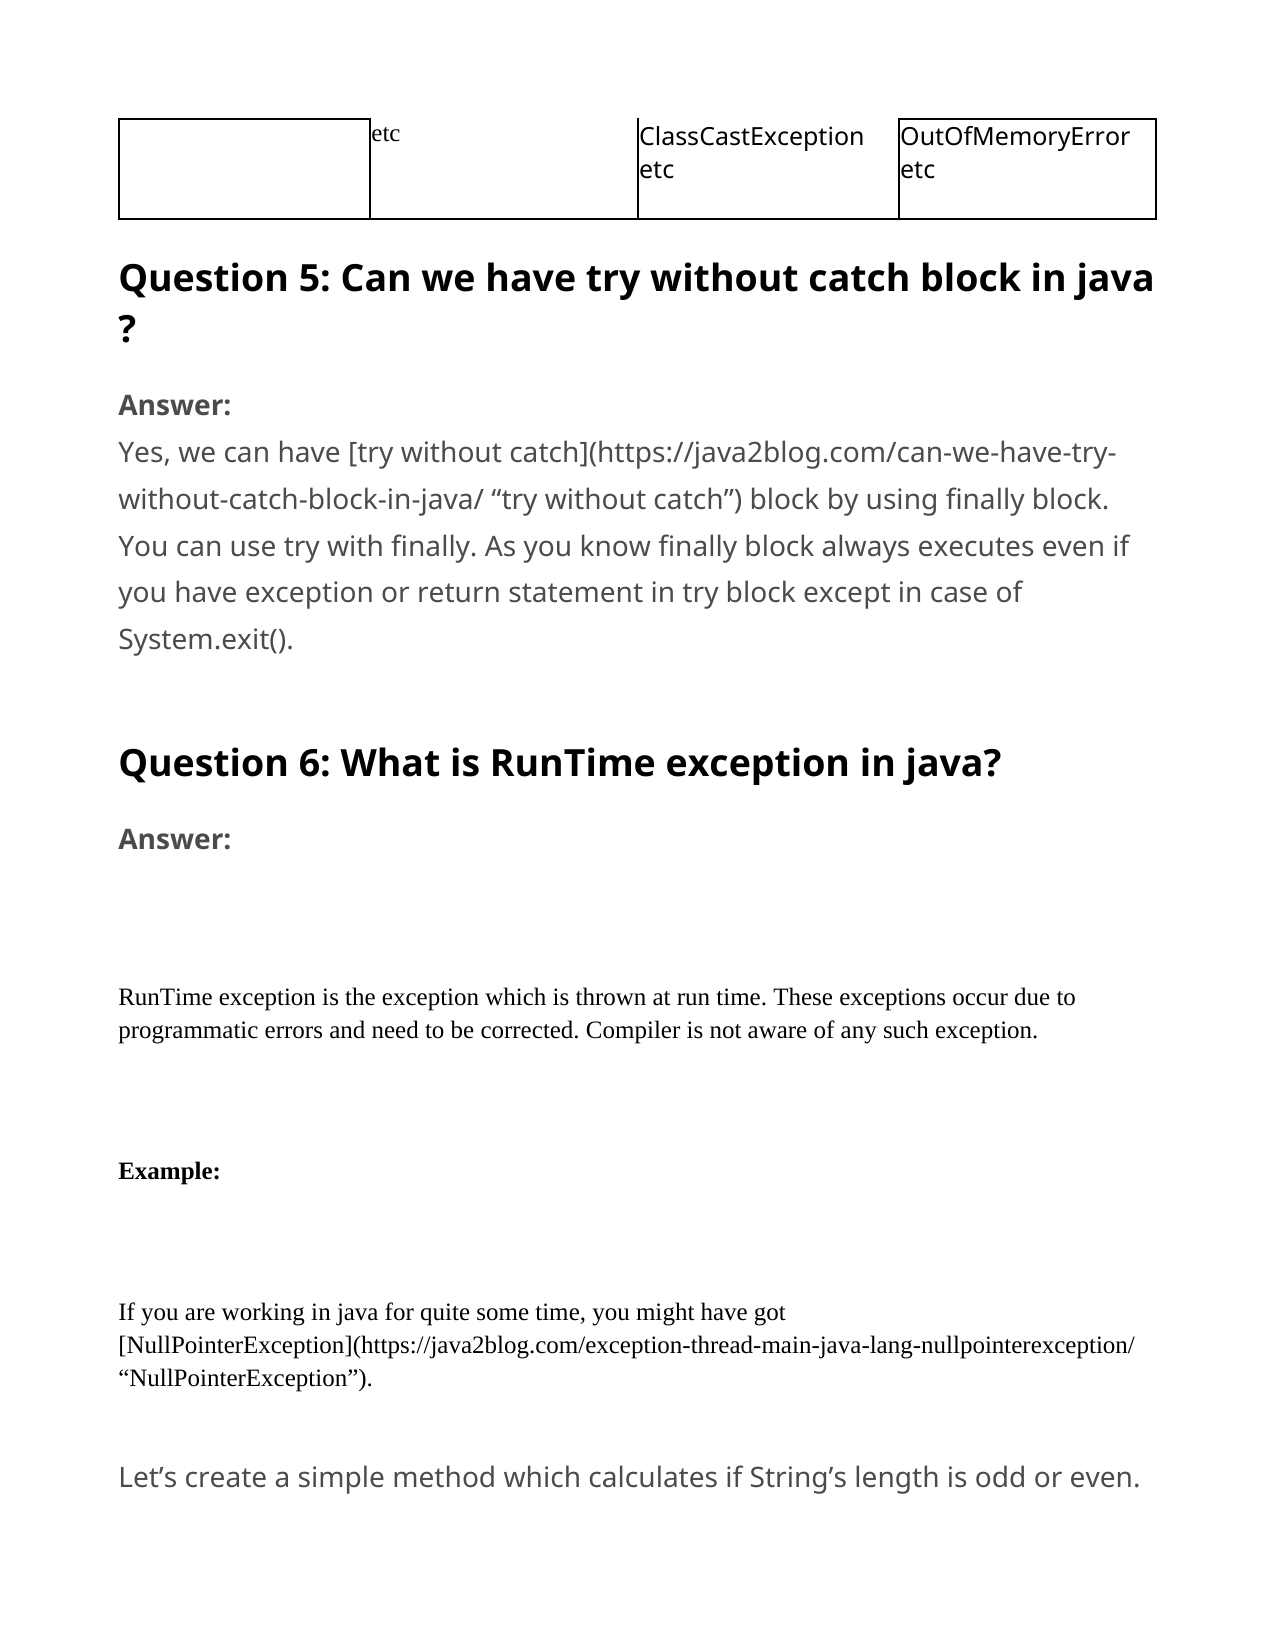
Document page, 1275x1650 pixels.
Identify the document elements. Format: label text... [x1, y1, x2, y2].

text Answer: Yes, we can have [try without catch](https://java2blog.com/can-we-have-try-without-catch-block-in-java/ “try without catch”) block by using finally block. You can use try with finally. As you know finally block always executes even if you have exception or return statement in try block except in case of System.exit(). [118, 377, 1157, 658]
table_cell OutOfMemoryError etc [900, 120, 1155, 218]
text RunTime exception is the exception which is thrown at run time. These exceptions occur due to programmatic errors and need to be corrected. Compiler is not aware of any such exception. [118, 982, 1157, 1044]
text If you are working in java for quite some time, you might have got [NullPointerException](https://java2blog.com/exception-thread-main-java-lang-nullpointerexception/ “NullPointerException”). [118, 1297, 1157, 1392]
table_cell etc [371, 118, 637, 218]
text Answer: [118, 811, 1157, 857]
subtitle Question 5: Can we have try without catch block in java ? [118, 251, 1157, 353]
text Example: [118, 1156, 1157, 1185]
table_cell [120, 120, 369, 218]
subtitle Question 6: What is RunTime exception in java? [118, 736, 1157, 787]
text Let’s create a simple method which calculates if String’s length is odd or even. [118, 1449, 1157, 1496]
table_cell ClassCastException etc [639, 118, 898, 218]
